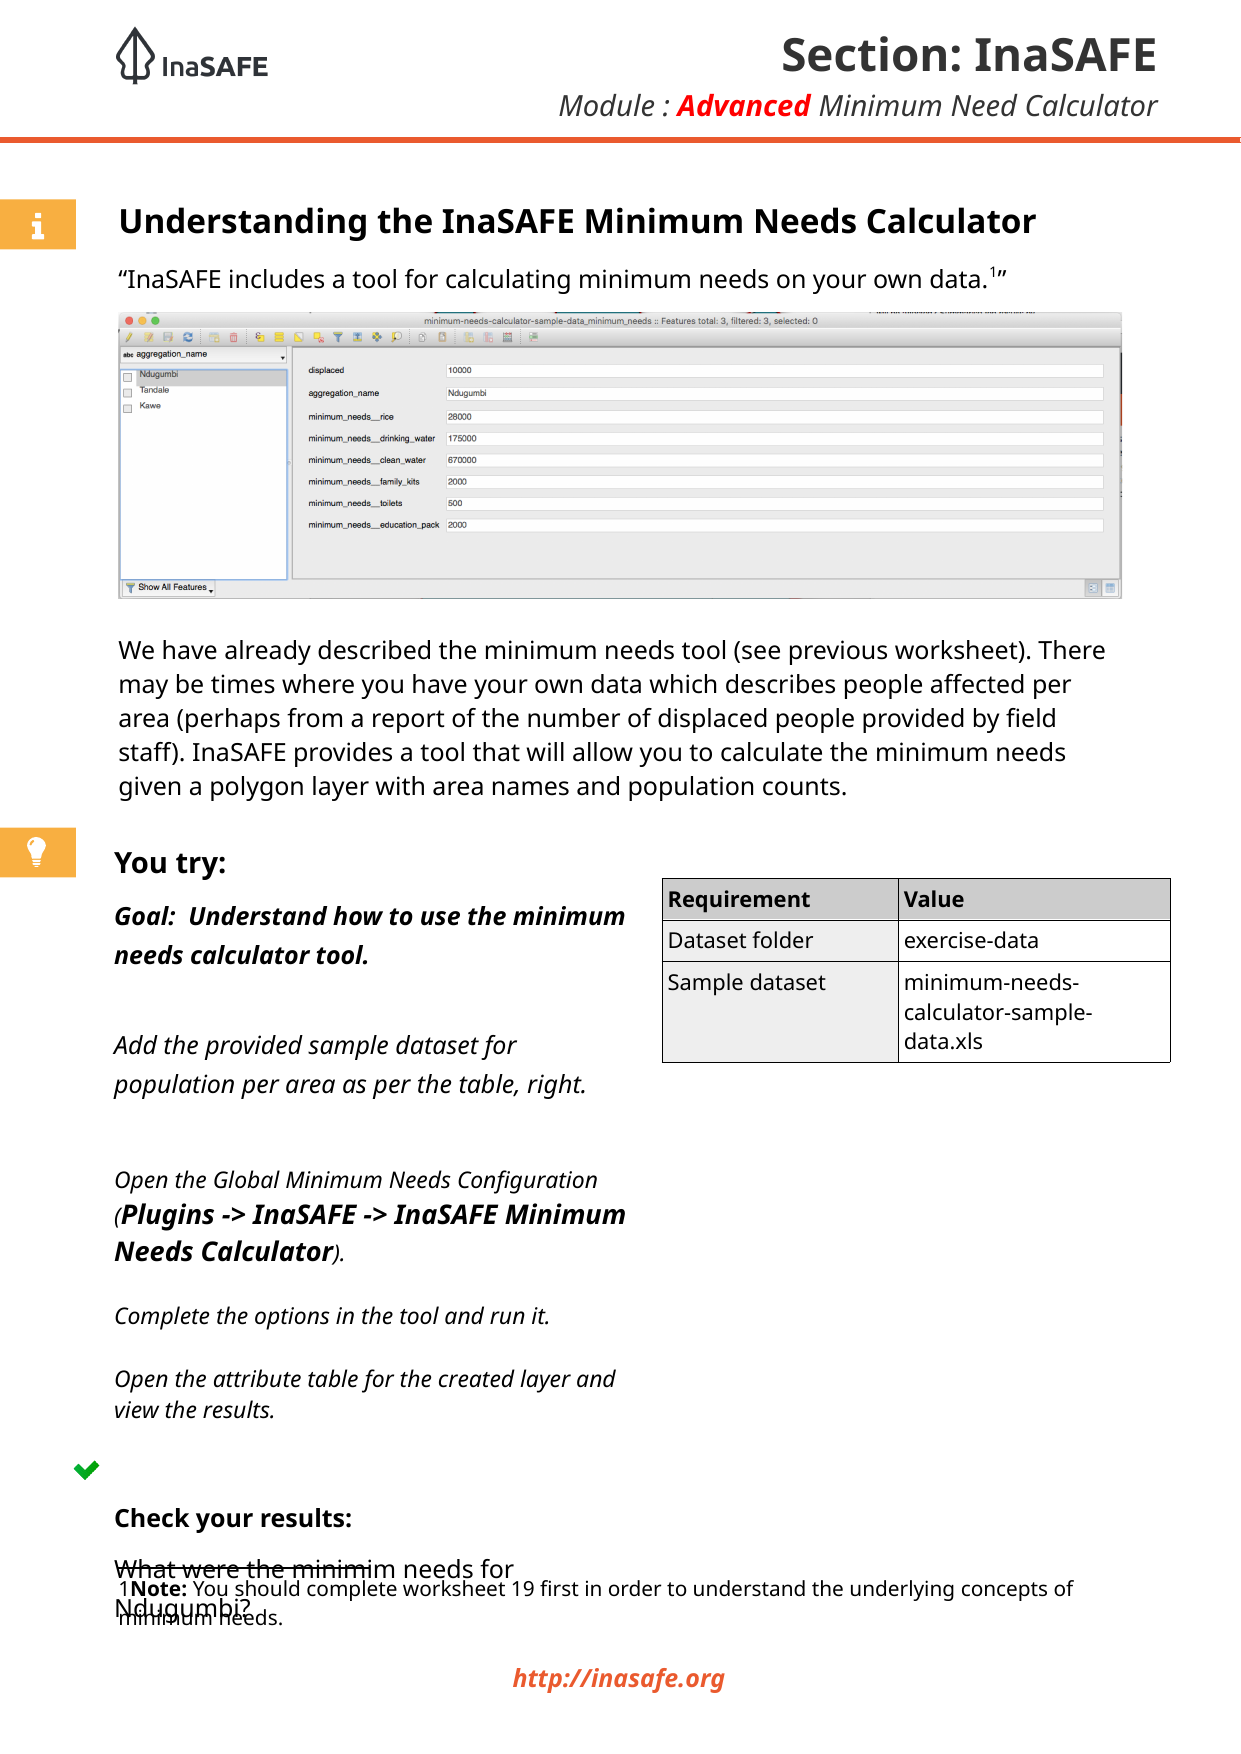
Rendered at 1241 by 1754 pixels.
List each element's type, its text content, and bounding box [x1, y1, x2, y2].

table_cell Dataset folder [663, 921, 898, 961]
table_header Value [899, 879, 1170, 919]
text Note: You should complete worksheet 19 first in order to understand the underlying concepts of minimum needs. [118, 1574, 1122, 1631]
picture [96, 8, 293, 104]
text “InaSAFE includes a tool for calculating minimum needs on your own data.” [118, 262, 1122, 296]
picture [118, 312, 1123, 599]
subtitle Understanding the InaSAFE Minimum Needs Calculator [118, 198, 1122, 243]
text We have already described the minimum needs tool (see previous worksheet). There may be times where you have your own data which describes people affected per area (perhaps from a report of the number of displaced people provided by field staff). InaSAFE provides a tool that will allow you to calculate the minimum needs given a polygon layer with area names and population counts. [118, 599, 1122, 803]
table_cell exercise-data [899, 921, 1170, 961]
table_cell Sample dataset [663, 962, 898, 1062]
table_header Requirement [663, 879, 898, 919]
table_cell minimum-needs-calculator-sample-data.xls [899, 962, 1170, 1062]
